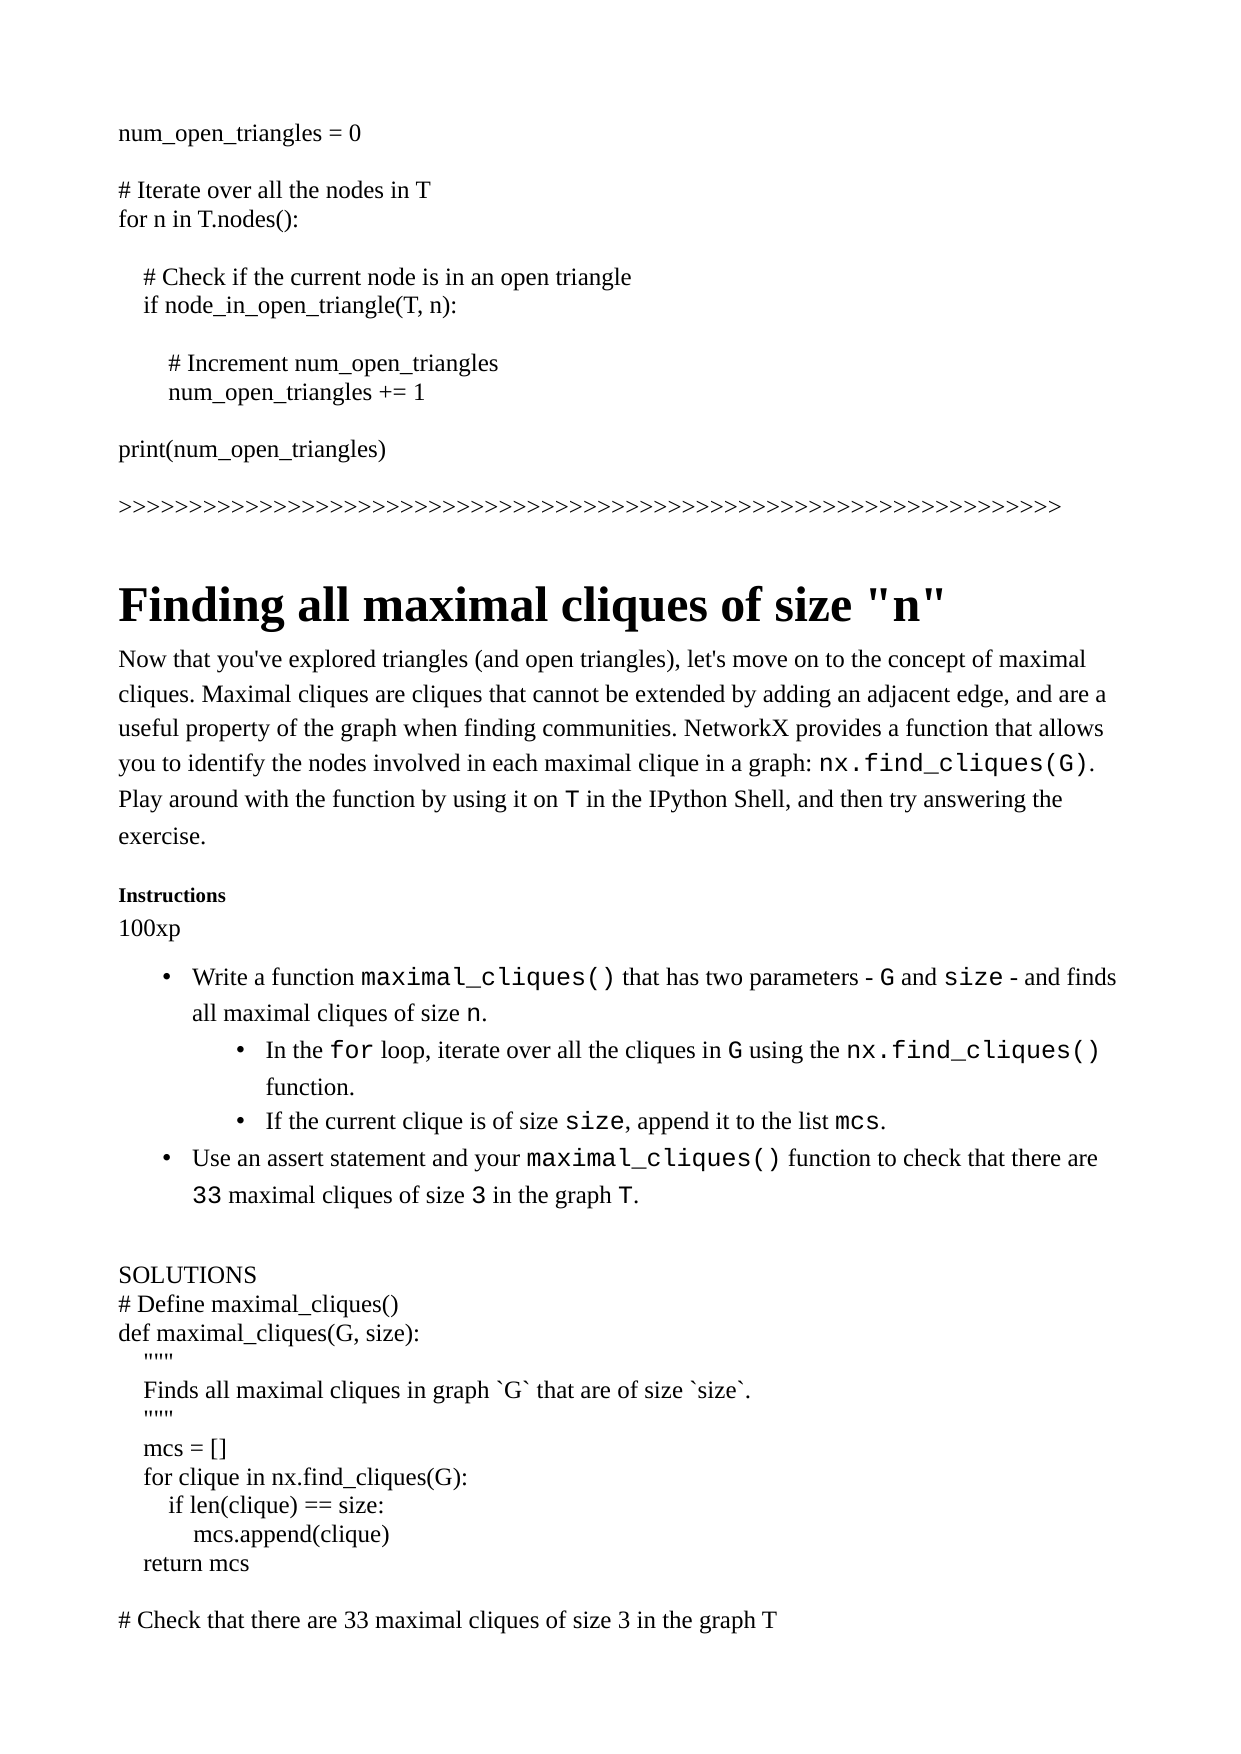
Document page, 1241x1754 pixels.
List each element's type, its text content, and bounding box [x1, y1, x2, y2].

text # Define maximal_cliques() [118, 1289, 1122, 1318]
list In the for loop, iterate over all the cliques in G using the nx.find_cliques() function. [236, 1035, 1122, 1101]
text Finds all maximal cliques in graph `G` that are of size `size`. [118, 1375, 1122, 1404]
text mcs = [] [118, 1433, 1122, 1462]
list Write a function maximal_cliques() that has two parameters - G and size - and finds all maximal cliques of size n. [162, 962, 1122, 1029]
text def maximal_cliques(G, size): [118, 1318, 1122, 1347]
text # Check if the current node is in an open triangle [118, 262, 1122, 291]
text for n in T.nodes(): [118, 204, 1122, 233]
text num_open_triangles += 1 [118, 377, 1122, 406]
text Now that you've explored triangles (and open triangles), let's move on to the concept of maximal cliques. Maximal cliques are cliques that cannot be extended by adding an adjacent edge, and are a useful property of the graph when finding communities. NetworkX provides a function that allows you to identify the nodes involved in each maximal clique in a graph: nx.find_cliques(G). Play around with the function by using it on T in the IPython Shell, and then try answering the exercise. [118, 644, 1122, 850]
text """ [118, 1347, 1122, 1375]
text >>>>>>>>>>>>>>>>>>>>>>>>>>>>>>>>>>>>>>>>>>>>>>>>>>>>>>>>>>>>>>>>>>> [118, 492, 1122, 521]
text # Check that there are 33 maximal cliques of size 3 in the graph T [118, 1605, 1122, 1634]
text num_open_triangles = 0 [118, 118, 1122, 147]
text mcs.append(clique) [118, 1519, 1122, 1548]
list Use an assert statement and your maximal_cliques() function to check that there are 33 maximal cliques of size 3 in the graph T. [162, 1143, 1122, 1211]
text # Increment num_open_triangles [118, 348, 1122, 377]
text # Iterate over all the nodes in T [118, 176, 1122, 204]
text 100xp [118, 913, 1122, 942]
text print(num_open_triangles) [118, 434, 1122, 463]
text SOLUTIONS [118, 1260, 1122, 1289]
subtitle Finding all maximal cliques of size "n" [118, 574, 1122, 632]
text if node_in_open_triangle(T, n): [118, 291, 1122, 319]
subtitle Instructions [118, 882, 1122, 907]
list If the current clique is of size size, append it to the list mcs. [236, 1106, 1122, 1137]
text for clique in nx.find_cliques(G): [118, 1462, 1122, 1490]
text """ [118, 1404, 1122, 1433]
text if len(clique) == size: [118, 1490, 1122, 1519]
text return mcs [118, 1548, 1122, 1577]
